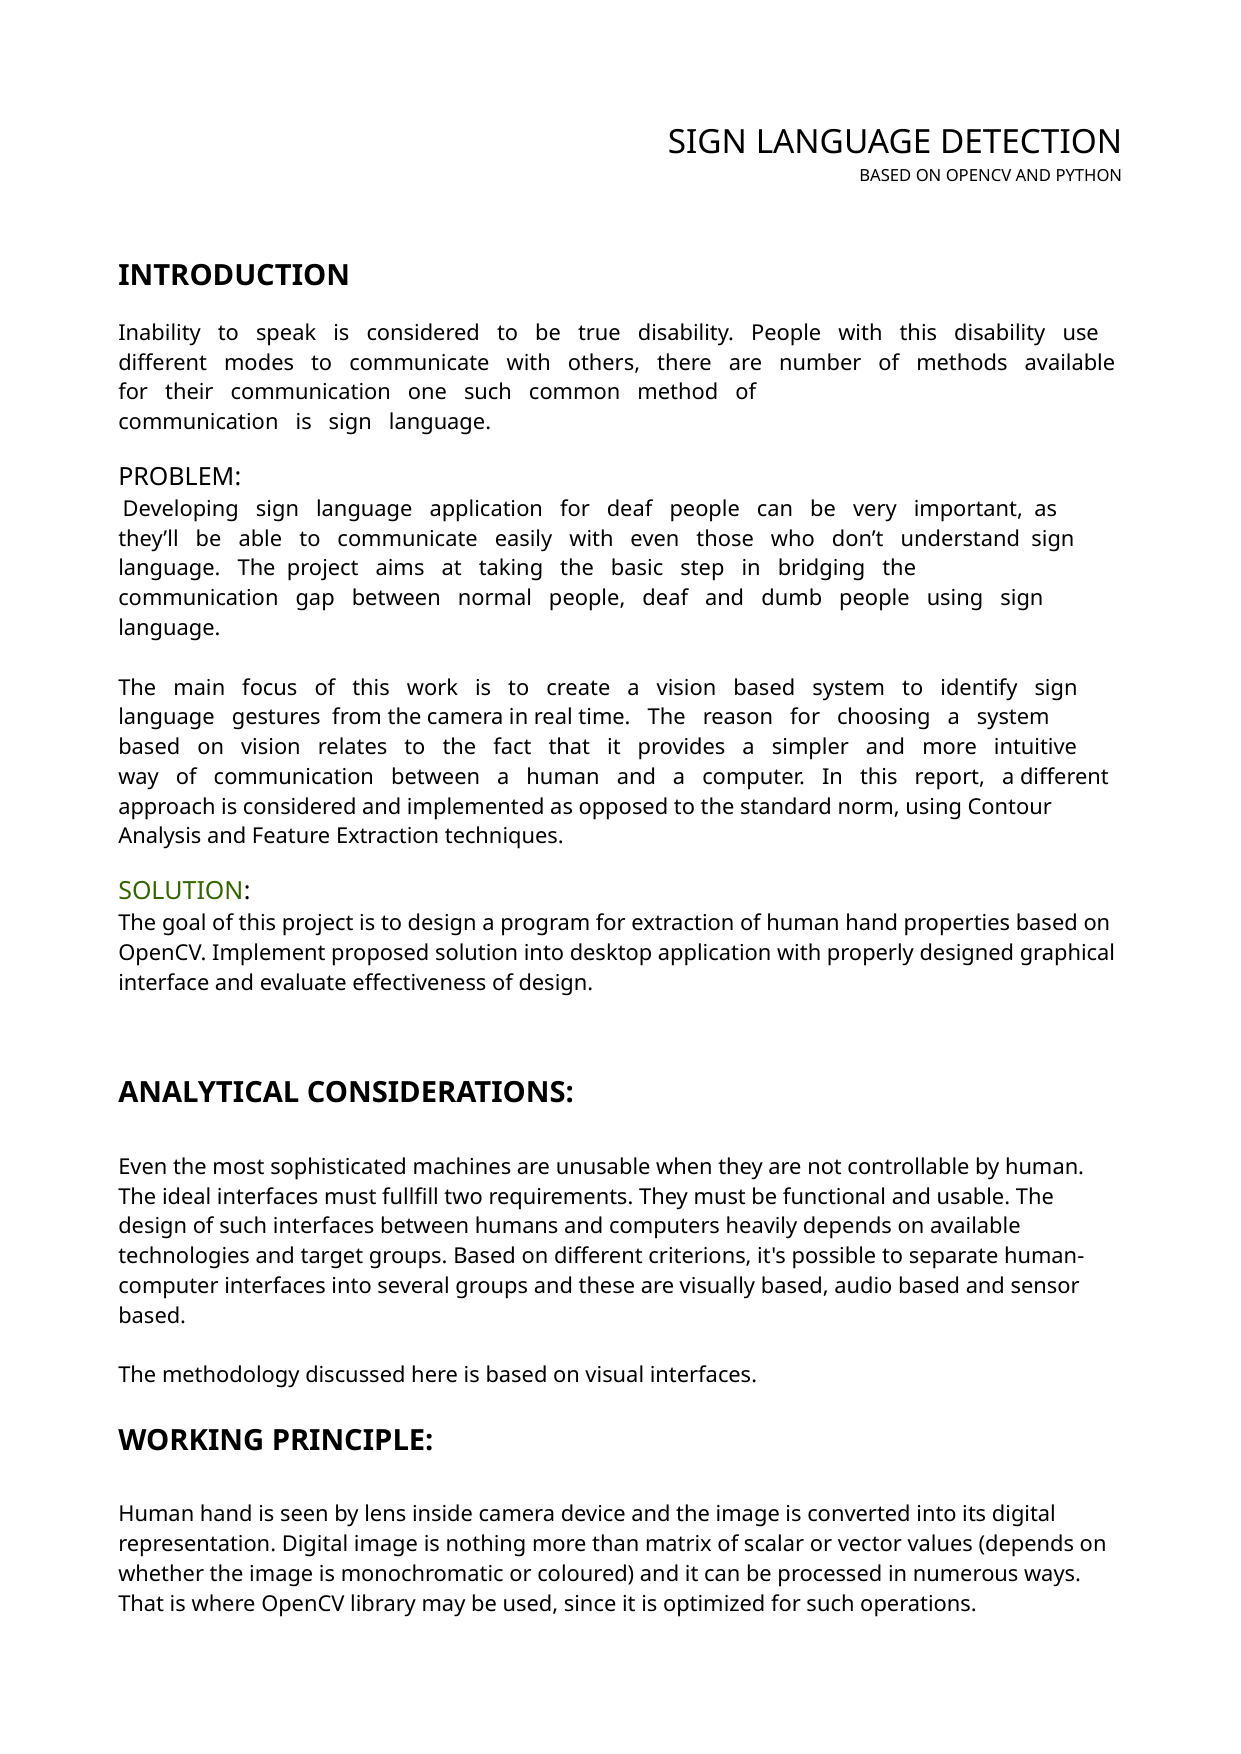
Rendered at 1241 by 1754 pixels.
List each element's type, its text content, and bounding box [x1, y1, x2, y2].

text That is where OpenCV library may be used, since it is optimized for such operations. [118, 1588, 1122, 1618]
text WORKING PRINCIPLE: [118, 1419, 1122, 1459]
text The methodology discussed here is based on visual interfaces. [118, 1359, 1122, 1389]
text Even the most sophisticated machines are unusable when they are not controllable by human. The ideal interfaces must fullfill two requirements. They must be functional and usable. The design of such interfaces between humans and computers heavily depends on available technologies and target groups. Based on different criterions, it's possible to separate human-computer interfaces into several groups and these are visually based, audio based and sensor based. [118, 1151, 1122, 1330]
text PROBLEM: [118, 459, 1122, 493]
text ANALYTICAL CONSIDERATIONS: [118, 1072, 1122, 1111]
text INTRODUCTION [118, 254, 1122, 294]
text Developing sign language application for deaf people can be very important, as they’ll be able to communicate easily with even those who don’t understand sign language. The project aims at taking the basic step in bridging the [118, 493, 1122, 582]
text The goal of this project is to design a program for extraction of human hand properties based on OpenCV. Implement proposed solution into desktop application with properly designed graphical interface and evaluate effectiveness of design. [118, 907, 1122, 996]
text communication is sign language. [118, 406, 1122, 436]
text SOLUTION: [118, 873, 1122, 907]
text The main focus of this work is to create a vision based system to identify sign [118, 671, 1122, 701]
text communication gap between normal people, deaf and dumb people using sign language. [118, 582, 1122, 642]
text Inability to speak is considered to be true disability. People with this disability use different modes to communicate with others, there are number of methods available for their communication one such common method of [118, 317, 1122, 406]
text Human hand is seen by lens inside camera device and the image is converted into its digital representation. Digital image is nothing more than matrix of scalar or vector values (depends on whether the image is monochromatic or coloured) and it can be processed in numerous ways. [118, 1498, 1122, 1588]
text language gestures from the camera in real time. The reason for choosing a system based on vision relates to the fact that it provides a simpler and more intuitive way of communication between a human and a computer. In this report, a different approach is considered and implemented as opposed to the standard norm, using Contour Analysis and Feature Extraction techniques. [118, 701, 1122, 850]
text BASED ON OPENCV AND PYTHON [118, 163, 1122, 186]
text SIGN LANGUAGE DETECTION [118, 118, 1122, 163]
